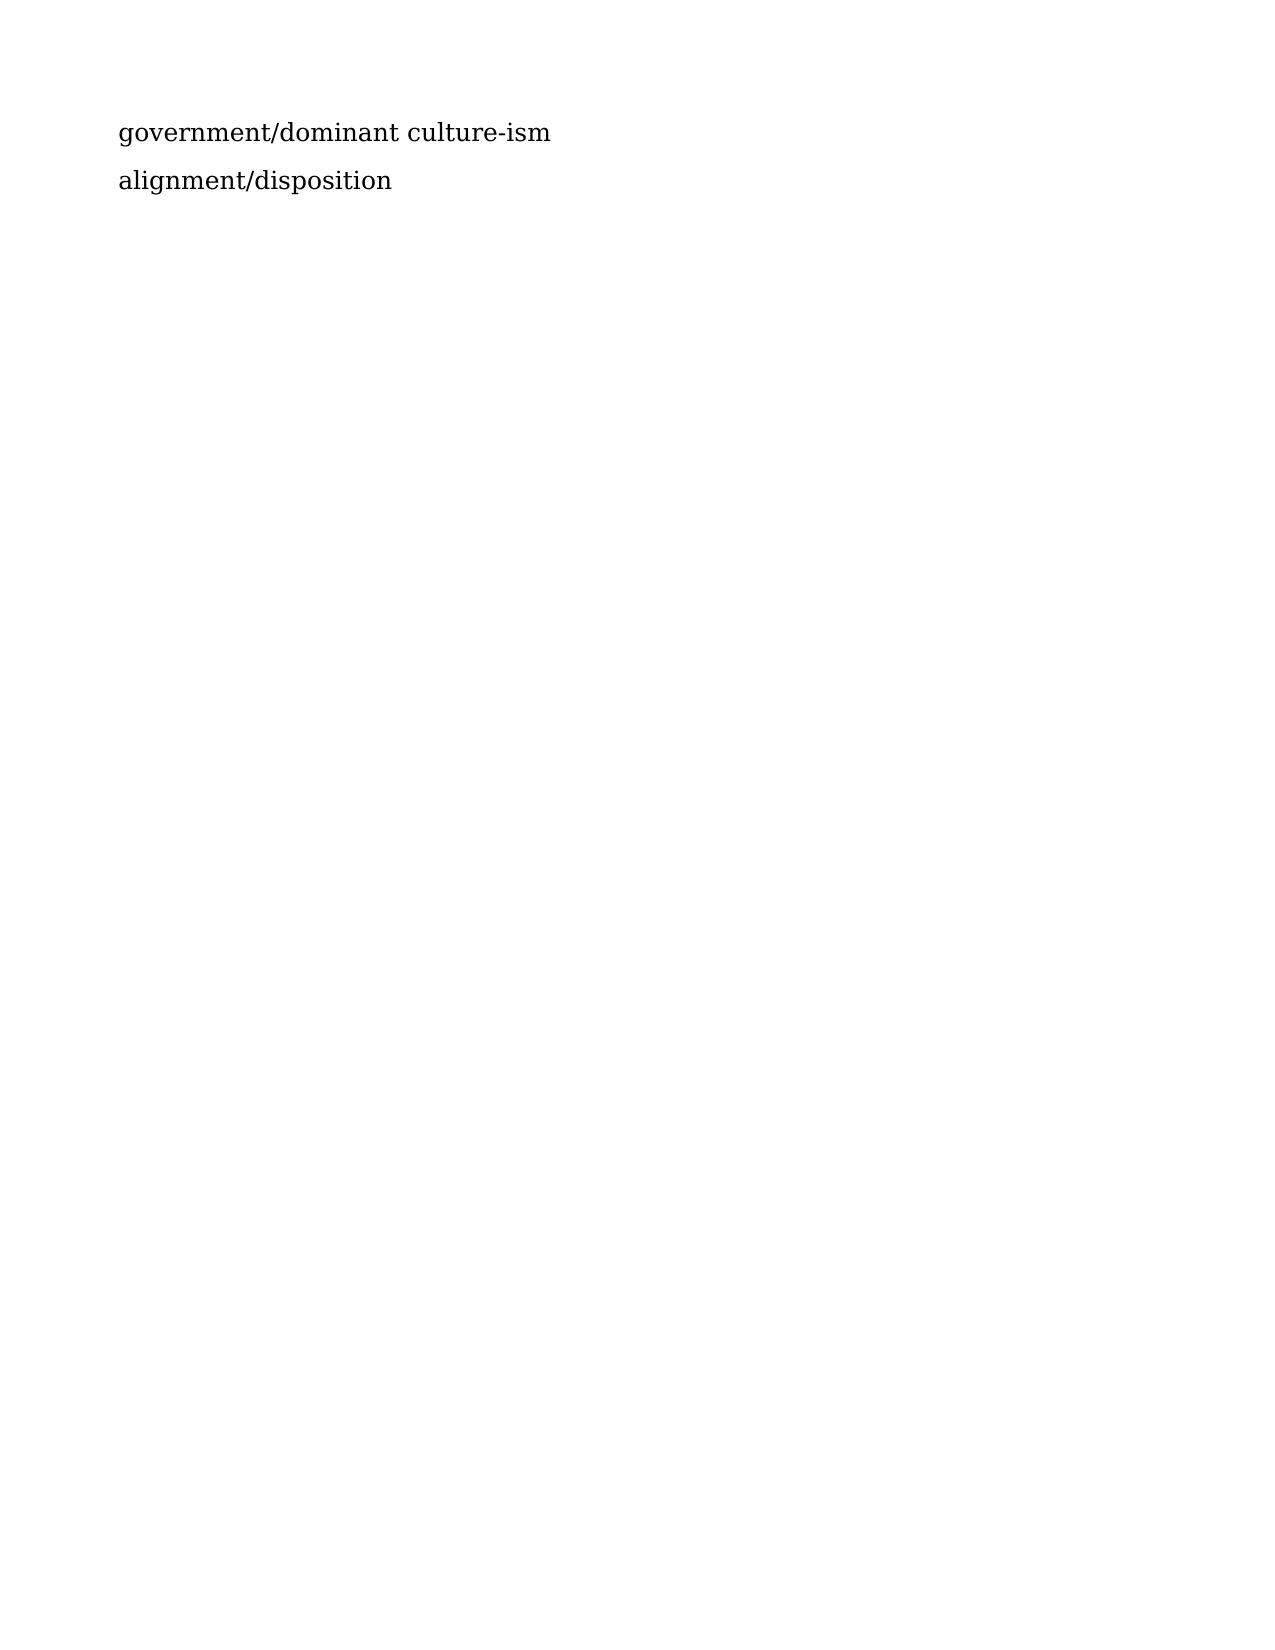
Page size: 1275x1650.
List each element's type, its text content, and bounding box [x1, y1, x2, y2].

text government/dominant culture-ism [118, 118, 1157, 147]
text alignment/disposition [118, 166, 1157, 195]
